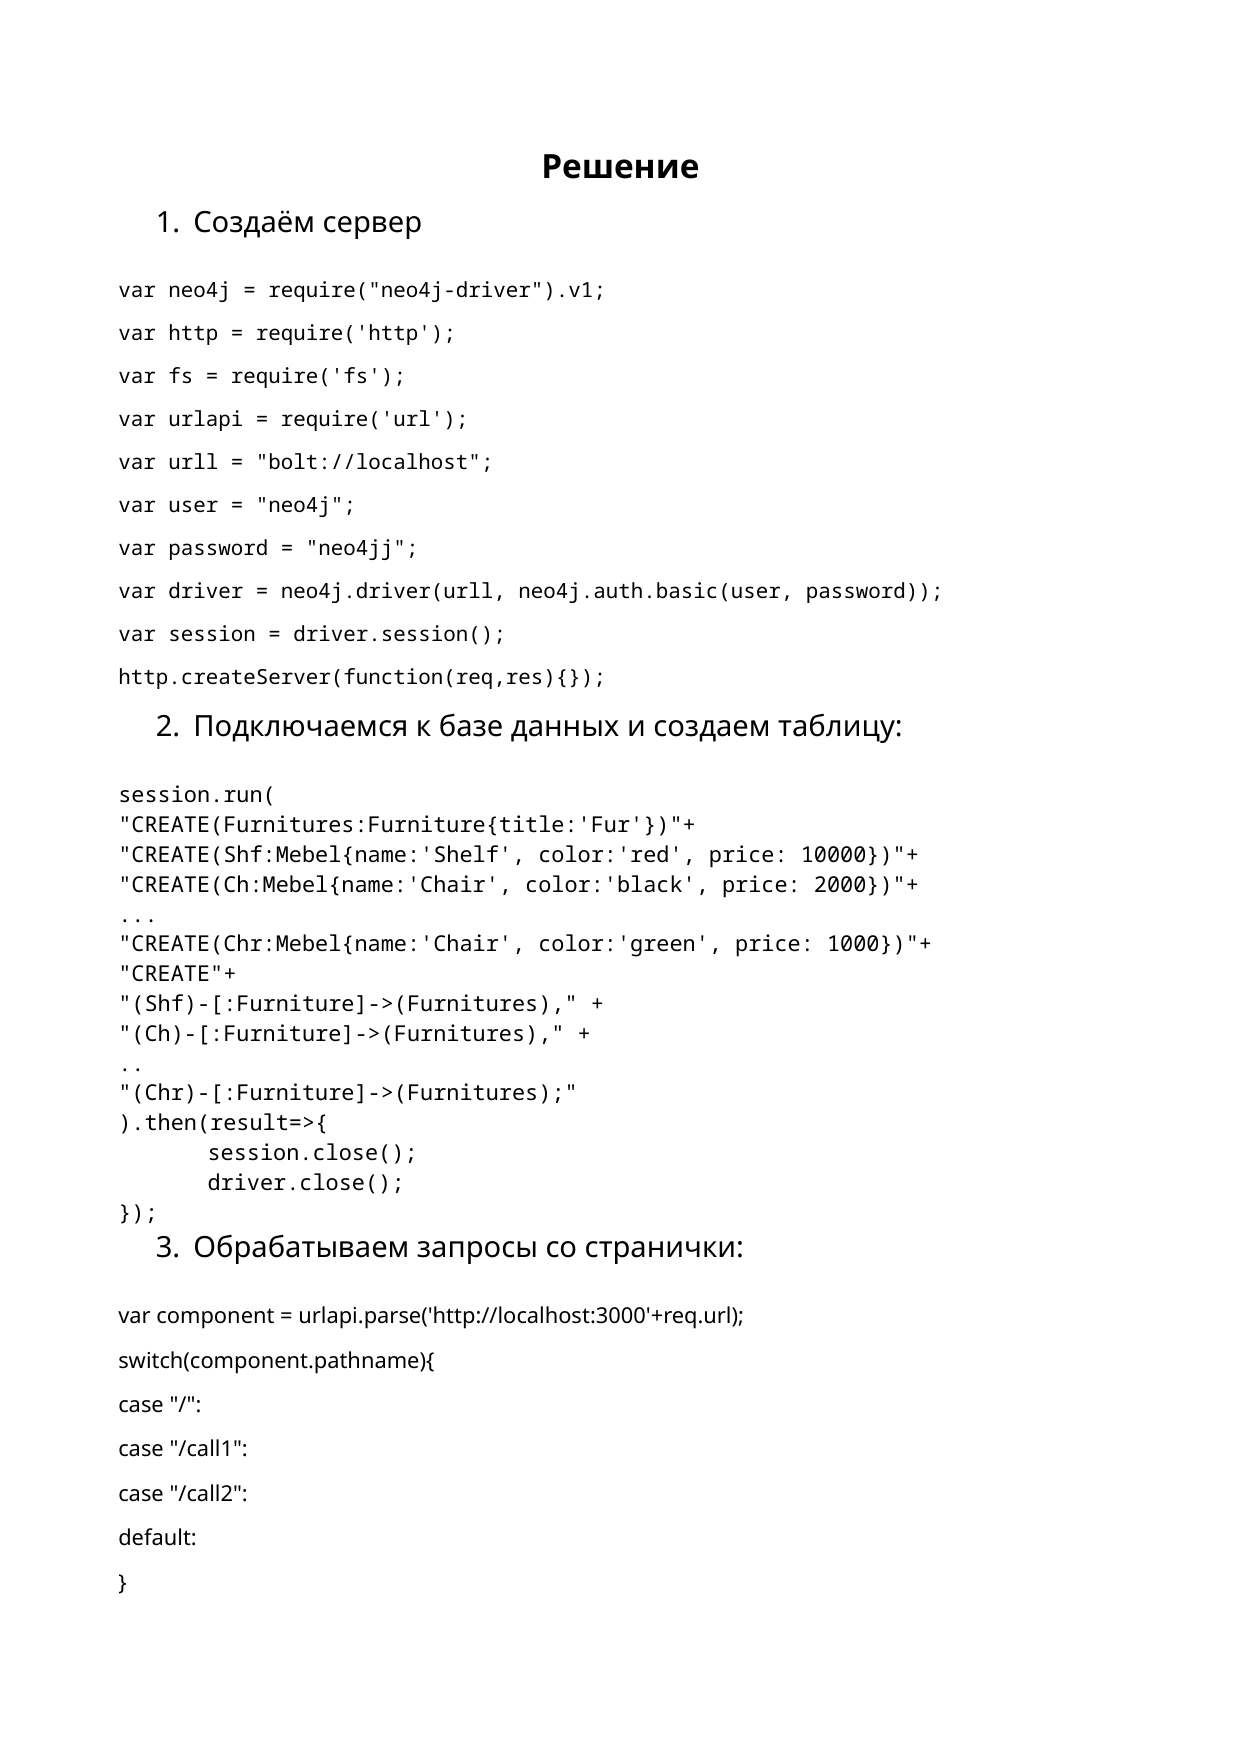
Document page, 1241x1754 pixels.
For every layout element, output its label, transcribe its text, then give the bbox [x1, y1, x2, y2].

subtitle case "/": [118, 1389, 1122, 1419]
list Создаём сервер [156, 201, 1122, 241]
text "CREATE"+ [118, 958, 1122, 988]
list Подключаемся к базе данных и создаем таблицy: [156, 705, 1122, 745]
subtitle default: [118, 1522, 1122, 1552]
text "(Shf)-[:Furniture]->(Furnitures)," + [118, 988, 1122, 1018]
subtitle case "/call2": [118, 1478, 1122, 1508]
subtitle switch(component.pathname){ [118, 1345, 1122, 1374]
text driver.close(); [118, 1167, 1122, 1196]
text "CREATE(Ch:Mebel{name:'Chair', color:'black', price: 2000})"+ [118, 869, 1122, 898]
text "CREATE(Shf:Mebel{name:'Shelf', color:'red', price: 10000})"+ [118, 839, 1122, 869]
text }); [118, 1196, 1122, 1226]
text var password = "neo4jj"; [118, 533, 1122, 562]
text ).then(result=>{ [118, 1107, 1122, 1137]
text var user = "neo4j"; [118, 490, 1122, 519]
text "(Ch)-[:Furniture]->(Furnitures)," + [118, 1018, 1122, 1047]
text var driver = neo4j.driver(urll, neo4j.auth.basic(user, password)); [118, 576, 1122, 605]
subtitle Решение [118, 143, 1122, 188]
text var session = driver.session(); [118, 619, 1122, 648]
text "CREATE(Furnitures:Furniture{title:'Fur'})"+ [118, 809, 1122, 839]
text ... [118, 898, 1122, 928]
text session.run( [118, 779, 1122, 809]
subtitle } [118, 1567, 1122, 1596]
text var http = require('http'); [118, 318, 1122, 347]
text var urlapi = require('url'); [118, 404, 1122, 433]
text var neo4j = require("neo4j-driver").v1; [118, 275, 1122, 303]
text var urll = "bolt://localhost"; [118, 447, 1122, 476]
text session.close(); [118, 1137, 1122, 1167]
text "CREATE(Chr:Mebel{name:'Chair', color:'green', price: 1000})"+ [118, 928, 1122, 958]
text .. [118, 1047, 1122, 1077]
text var fs = require('fs'); [118, 361, 1122, 389]
subtitle case "/call1": [118, 1433, 1122, 1463]
subtitle var component = urlapi.parse('http://localhost:3000'+req.url); [118, 1300, 1122, 1330]
text http.createServer(function(req,res){}); [118, 662, 1122, 691]
text "(Chr)-[:Furniture]->(Furnitures);" [118, 1077, 1122, 1107]
subtitle Обрабатываем запросы со странички: [156, 1226, 1122, 1266]
